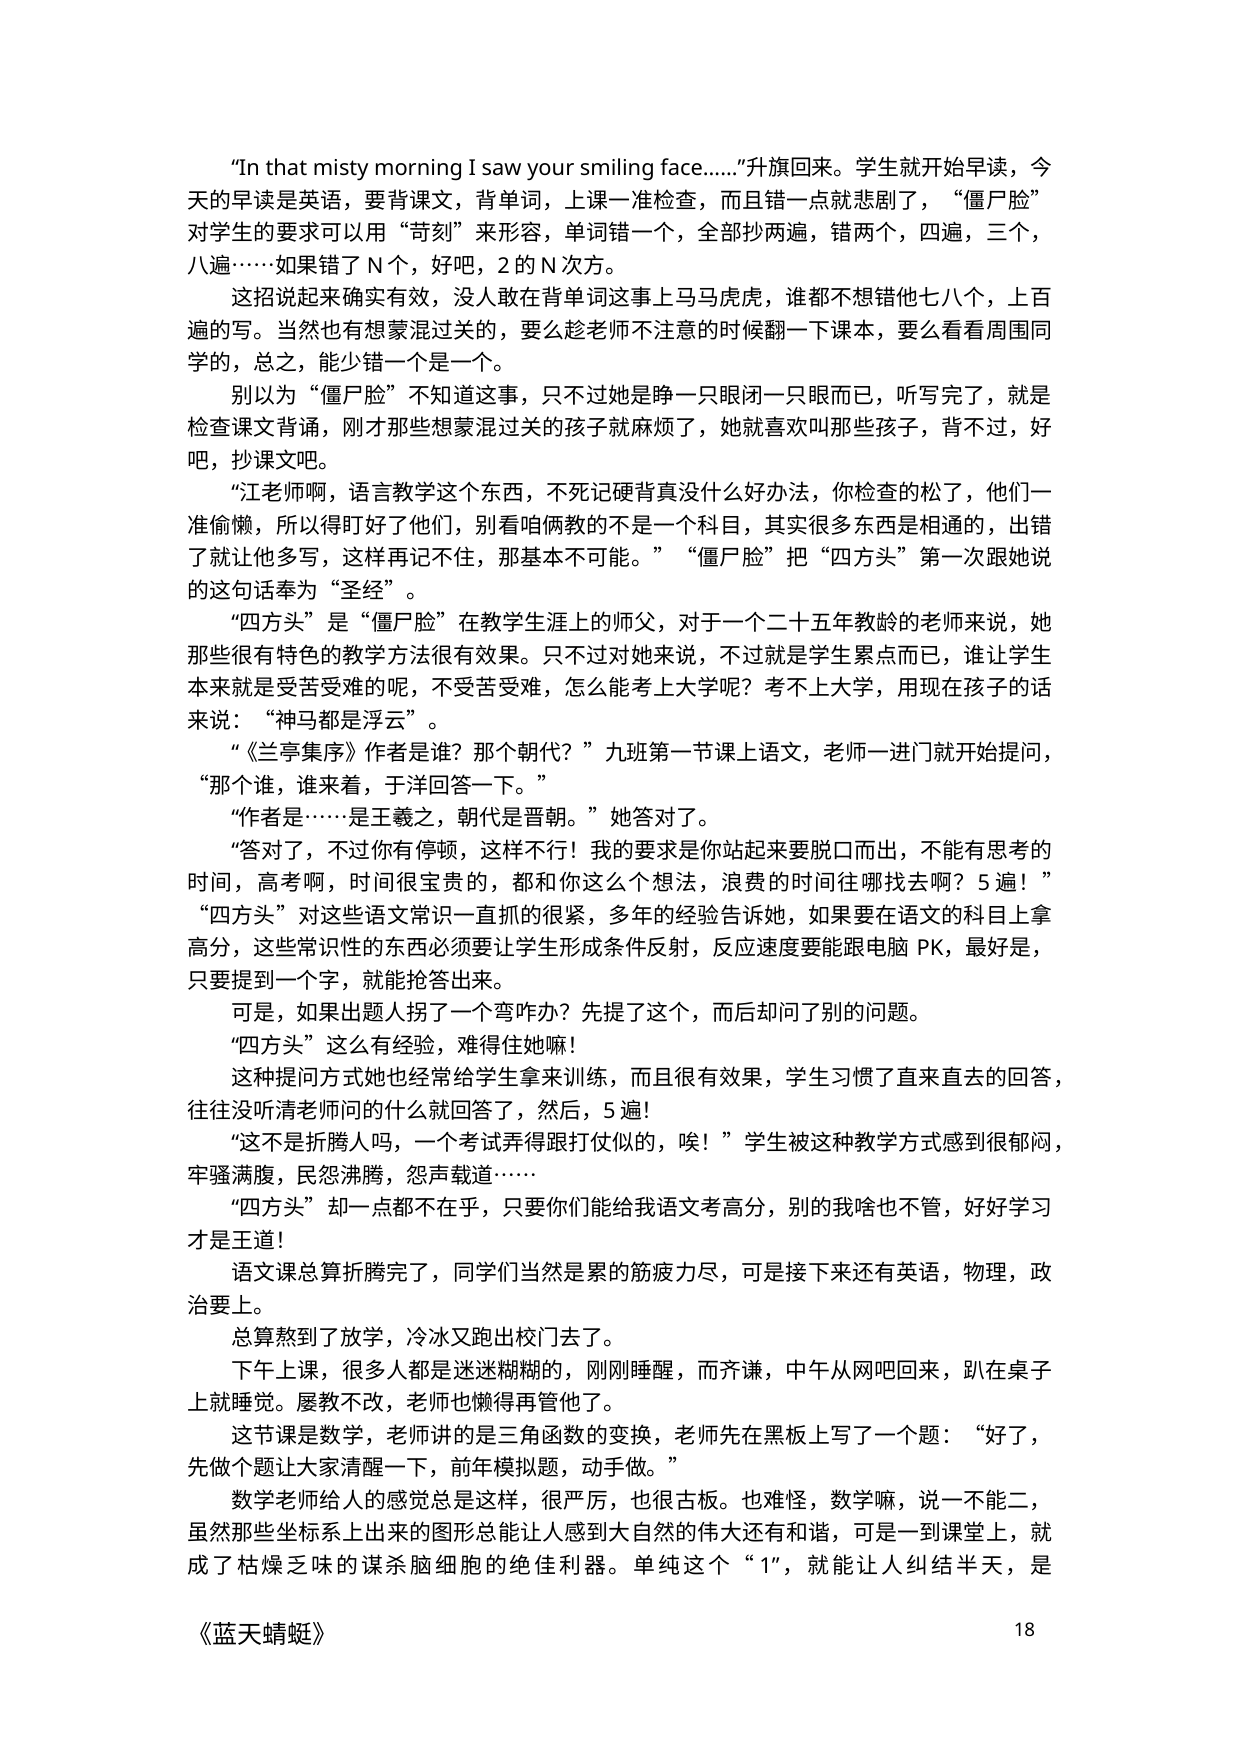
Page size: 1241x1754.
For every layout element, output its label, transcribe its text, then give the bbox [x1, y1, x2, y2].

text 这种提问方式她也经常给学生拿来训练，而且很有效果，学生习惯了直来直去的回答，往往没听清老师问的什么就回答了，然后，5遍！ [187, 1060, 1053, 1125]
text 可是，如果出题人拐了一个弯咋办？先提了这个，而后却问了别的问题。 [187, 995, 1053, 1027]
text “江老师啊，语言教学这个东西，不死记硬背真没什么好办法，你检查的松了，他们一准偷懒，所以得盯好了他们，别看咱俩教的不是一个科目，其实很多东西是相通的，出错了就让他多写，这样再记不住，那基本不可能。”“僵尸脸”把“四方头”第一次跟她说的这句话奉为“圣经”。 [187, 475, 1053, 605]
text 这招说起来确实有效，没人敢在背单词这事上马马虎虎，谁都不想错他七八个，上百遍的写。当然也有想蒙混过关的，要么趁老师不注意的时候翻一下课本，要么看看周围同学的，总之，能少错一个是一个。 [187, 280, 1053, 377]
text 下午上课，很多人都是迷迷糊糊的，刚刚睡醒，而齐谦，中午从网吧回来，趴在桌子上就睡觉。屡教不改，老师也懒得再管他了。 [187, 1352, 1053, 1417]
text “作者是……是王羲之，朝代是晋朝。”她答对了。 [187, 800, 1053, 832]
text “四方头”是“僵尸脸”在教学生涯上的师父，对于一个二十五年教龄的老师来说，她那些很有特色的教学方法很有效果。只不过对她来说，不过就是学生累点而已，谁让学生本来就是受苦受难的呢，不受苦受难，怎么能考上大学呢？考不上大学，用现在孩子的话来说：“神马都是浮云”。 [187, 605, 1053, 735]
text “In that misty morning I saw your smiling face……”升旗回来。学生就开始早读，今天的早读是英语，要背课文，背单词，上课一准检查，而且错一点就悲剧了，“僵尸脸”对学生的要求可以用“苛刻”来形容，单词错一个，全部抄两遍，错两个，四遍，三个，八遍……如果错了N个，好吧，2的N次方。 [187, 150, 1053, 280]
text “四方头”却一点都不在乎，只要你们能给我语文考高分，别的我啥也不管，好好学习才是王道！ [187, 1190, 1053, 1255]
text “四方头”这么有经验，难得住她嘛！ [187, 1027, 1053, 1060]
text “答对了，不过你有停顿，这样不行！我的要求是你站起来要脱口而出，不能有思考的时间，高考啊，时间很宝贵的，都和你这么个想法，浪费的时间往哪找去啊？5遍！”“四方头”对这些语文常识一直抓的很紧，多年的经验告诉她，如果要在语文的科目上拿高分，这些常识性的东西必须要让学生形成条件反射，反应速度要能跟电脑PK，最好是，只要提到一个字，就能抢答出来。 [187, 832, 1053, 995]
text 别以为“僵尸脸”不知道这事，只不过她是睁一只眼闭一只眼而已，听写完了，就是检查课文背诵，刚才那些想蒙混过关的孩子就麻烦了，她就喜欢叫那些孩子，背不过，好吧，抄课文吧。 [187, 377, 1053, 475]
text 数学老师给人的感觉总是这样，很严厉，也很古板。也难怪，数学嘛，说一不能二，虽然那些坐标系上出来的图形总能让人感到大自然的伟大还有和谐，可是一到课堂上，就成了枯燥乏味的谋杀脑细胞的绝佳利器。单纯这个“1”，就能让人纠结半天，是 [187, 1482, 1053, 1580]
text “这不是折腾人吗，一个考试弄得跟打仗似的，唉！”学生被这种教学方式感到很郁闷，牢骚满腹，民怨沸腾，怨声载道…… [187, 1125, 1053, 1190]
text 这节课是数学，老师讲的是三角函数的变换，老师先在黑板上写了一个题：“好了，先做个题让大家清醒一下，前年模拟题，动手做。” [187, 1417, 1053, 1482]
text “《兰亭集序》作者是谁？那个朝代？”九班第一节课上语文，老师一进门就开始提问，“那个谁，谁来着，于洋回答一下。” [187, 735, 1053, 800]
text 总算熬到了放学，冷冰又跑出校门去了。 [187, 1320, 1053, 1352]
text 语文课总算折腾完了，同学们当然是累的筋疲力尽，可是接下来还有英语，物理，政治要上。 [187, 1255, 1053, 1320]
